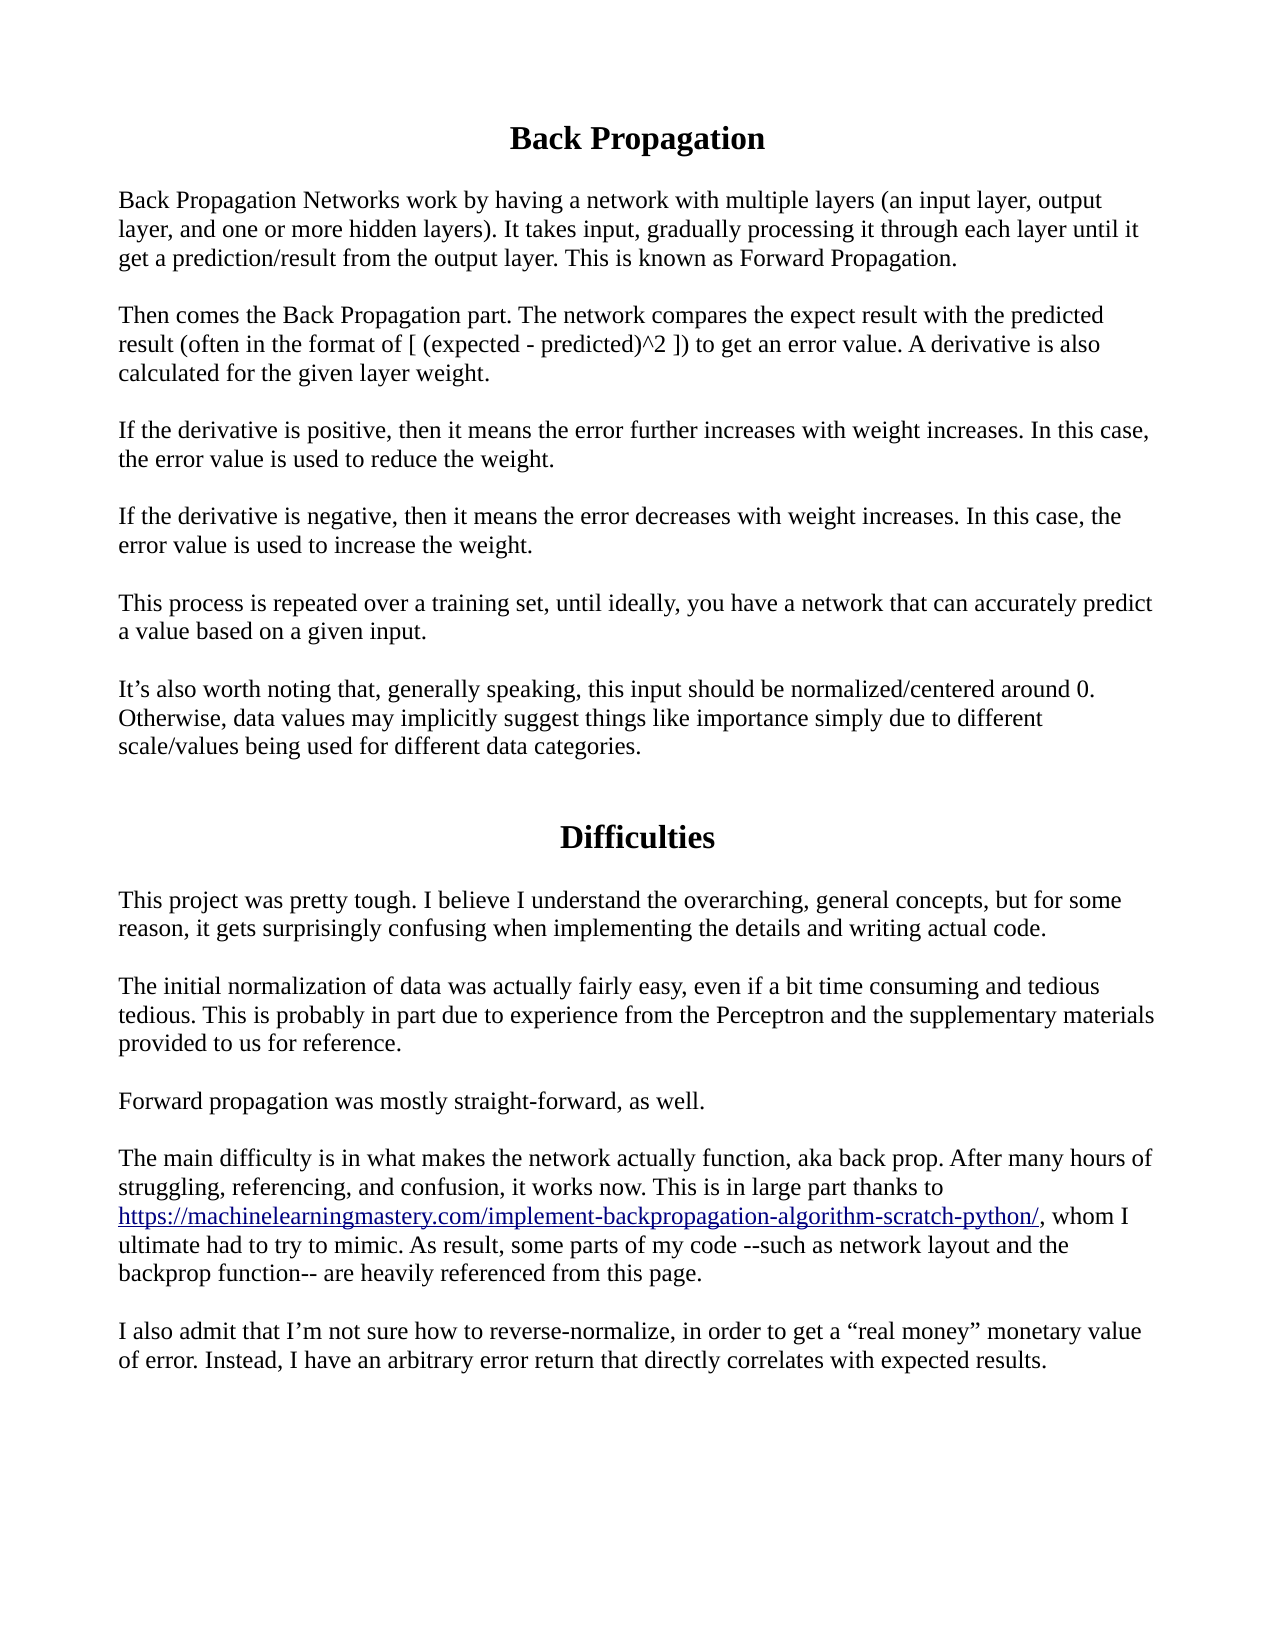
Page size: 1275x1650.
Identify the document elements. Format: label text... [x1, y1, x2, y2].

text Back Propagation [118, 118, 1157, 156]
text I also admit that I’m not sure how to reverse-normalize, in order to get a “real money” monetary value of error. Instead, I have an arbitrary error return that directly correlates with expected results. [118, 1316, 1157, 1373]
text If the derivative is negative, then it means the error decreases with weight increases. In this case, the error value is used to increase the weight. [118, 501, 1157, 559]
text Forward propagation was mostly straight-forward, as well. [118, 1086, 1157, 1115]
text Back Propagation Networks work by having a network with multiple layers (an input layer, output layer, and one or more hidden layers). It takes input, gradually processing it through each layer until it get a prediction/result from the output layer. This is known as Forward Propagation. [118, 185, 1157, 271]
text The initial normalization of data was actually fairly easy, even if a bit time consuming and tedious tedious. This is probably in part due to experience from the Perceptron and the supplementary materials provided to us for reference. [118, 971, 1157, 1057]
text This process is repeated over a training set, until ideally, you have a network that can accurately predict a value based on a given input. [118, 588, 1157, 645]
text It’s also worth noting that, generally speaking, this input should be normalized/centered around 0. Otherwise, data values may implicitly suggest things like importance simply due to different scale/values being used for different data categories. [118, 674, 1157, 760]
text Difficulties [118, 818, 1157, 856]
text This project was pretty tough. I believe I understand the overarching, general concepts, but for some reason, it gets surprisingly confusing when implementing the details and writing actual code. [118, 885, 1157, 942]
text Then comes the Back Propagation part. The network compares the expect result with the predicted result (often in the format of [ (expected - predicted)^2 ]) to get an error value. A derivative is also calculated for the given layer weight. [118, 300, 1157, 386]
text If the derivative is positive, then it means the error further increases with weight increases. In this case, the error value is used to reduce the weight. [118, 415, 1157, 473]
text The main difficulty is in what makes the network actually function, aka back prop. After many hours of struggling, referencing, and confusion, it works now. This is in large part thanks to https://machinelearningmastery.com/implement-backpropagation-algorithm-scratch-python/, whom I ultimate had to try to mimic. As result, some parts of my code --such as network layout and the backprop function-- are heavily referenced from this page. [118, 1143, 1157, 1287]
